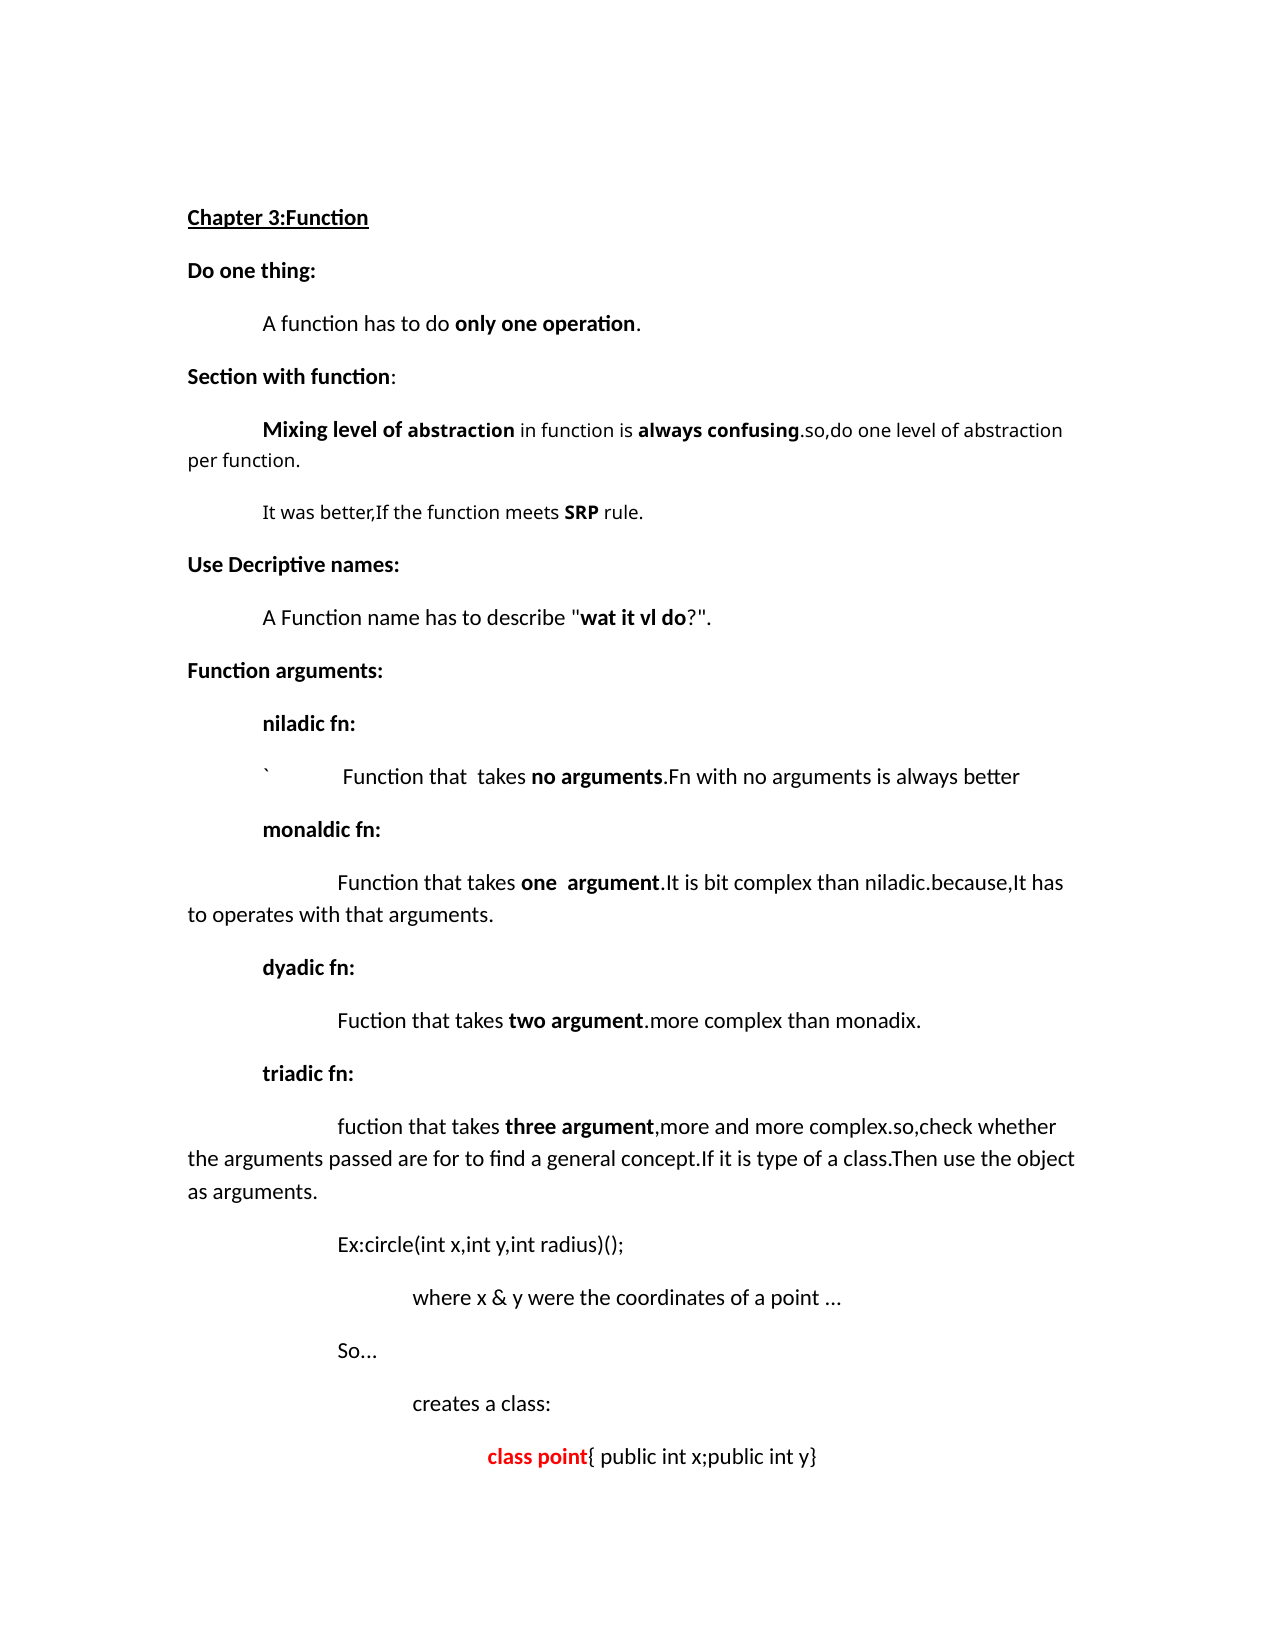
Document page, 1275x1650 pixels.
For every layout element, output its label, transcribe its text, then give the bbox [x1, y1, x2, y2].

text class point{ public int x;public int y} [187, 1442, 1087, 1470]
text Do one thing: [187, 256, 1087, 284]
text triadic fn: [187, 1059, 1087, 1087]
text dyadic fn: [187, 953, 1087, 981]
text A function has to do only one operation. [187, 309, 1087, 337]
text Fuction that takes two argument.more complex than monadix. [187, 1006, 1087, 1034]
text fuction that takes three argument,more and more complex.so,check whether the arguments passed are for to find a general concept.If it is type of a class.Then use the object as arguments. [187, 1112, 1087, 1205]
text A Function name has to describe "wat it vl do?". [187, 603, 1087, 631]
text Section with function: [187, 362, 1087, 390]
text Function that takes one argument.It is bit complex than niladic.because,It has to operates with that arguments. [187, 868, 1087, 928]
text Mixing level of abstraction in function is always confusing.so,do one level of abstraction per function. [187, 415, 1087, 472]
text niladic fn: [187, 709, 1087, 737]
text Function arguments: [187, 656, 1087, 684]
text creates a class: [187, 1389, 1087, 1417]
text monaldic fn: [187, 815, 1087, 843]
text ` Function that takes no arguments.Fn with no arguments is always better [187, 762, 1087, 790]
text Chapter 3:Function [187, 203, 1087, 231]
text It was better,If the function meets SRP rule. [187, 497, 1087, 525]
text So... [187, 1336, 1087, 1364]
text Ex:circle(int x,int y,int radius)(); [187, 1230, 1087, 1258]
text Use Decriptive names: [187, 550, 1087, 578]
text where x & y were the coordinates of a point ... [187, 1283, 1087, 1311]
